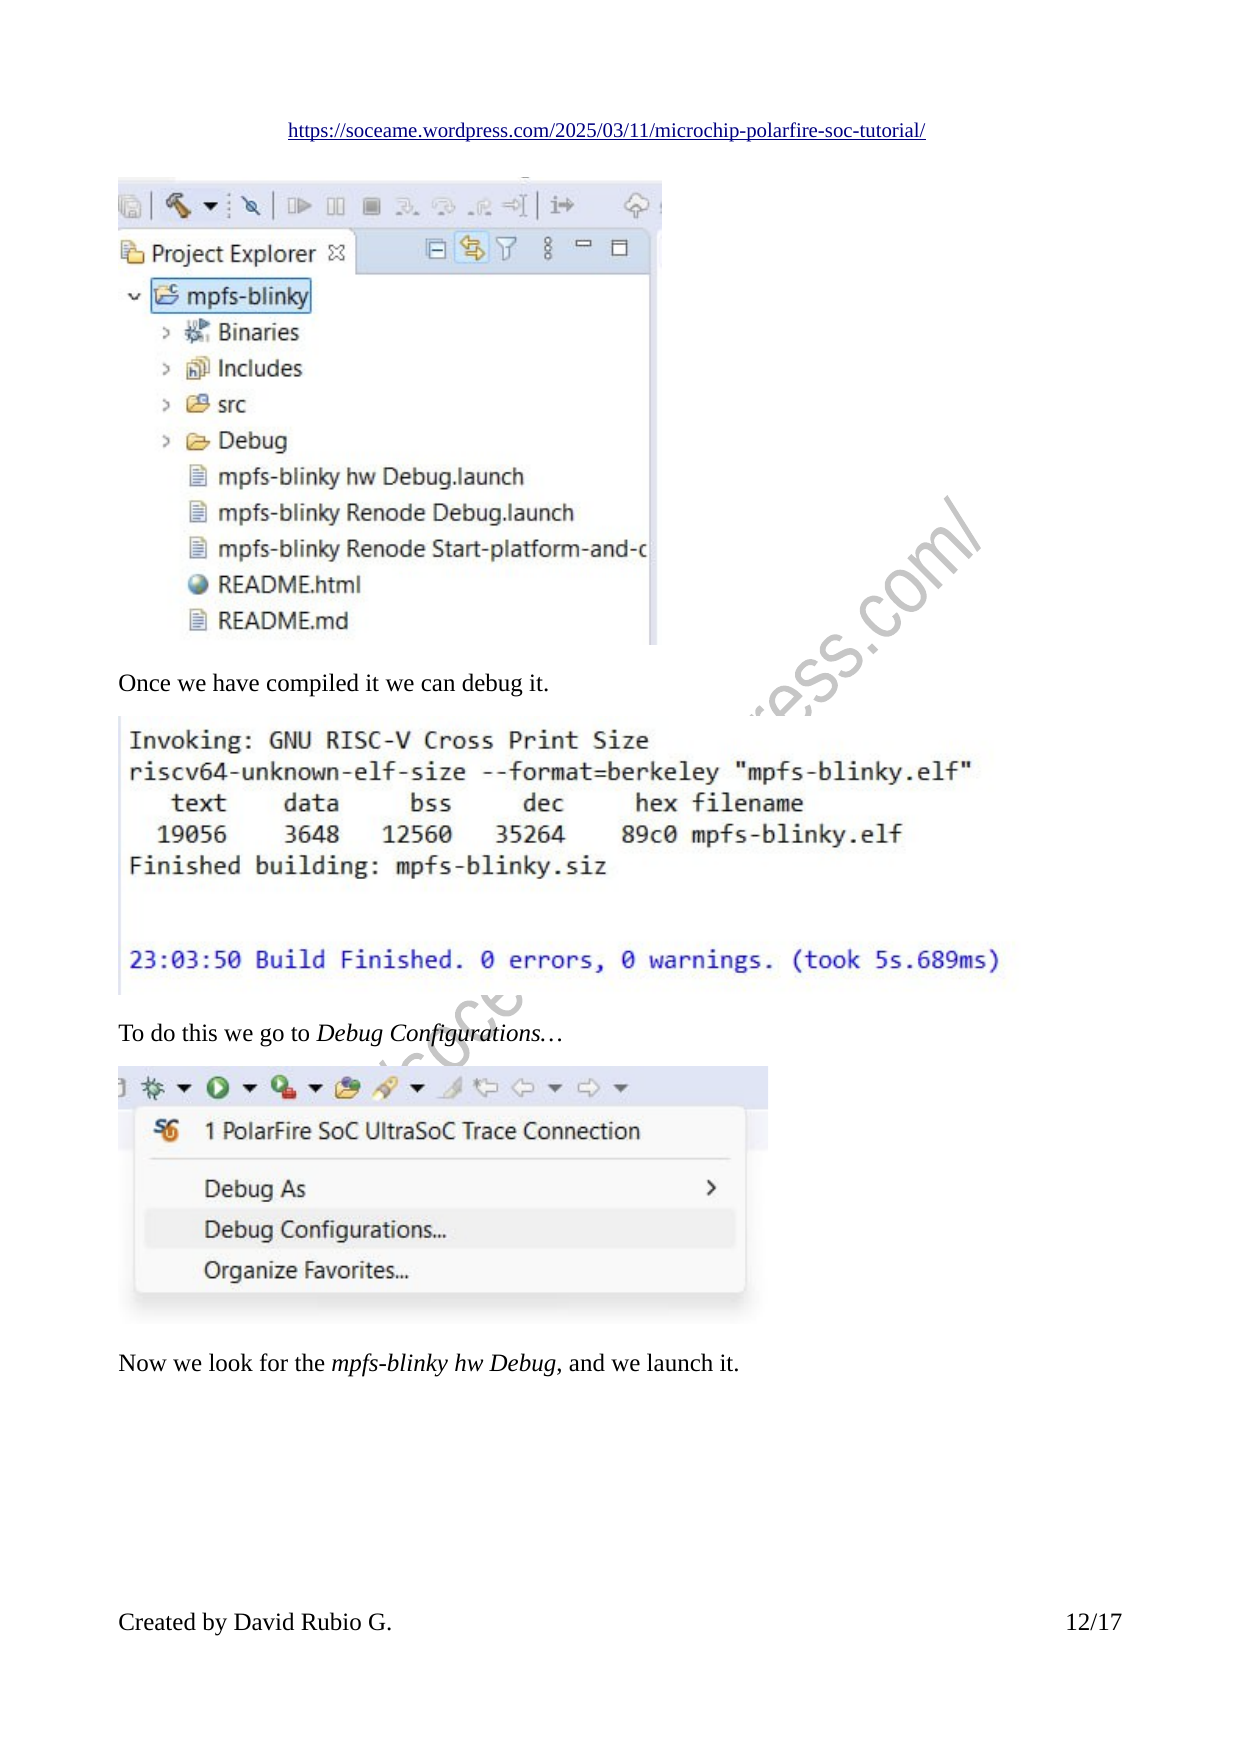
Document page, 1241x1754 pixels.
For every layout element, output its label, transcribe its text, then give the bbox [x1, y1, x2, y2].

picture [118, 177, 662, 645]
text To do this we go to Debug Configurations… [466, 1018, 1122, 1047]
text Now we look for the mpfs-blinky hw Debug, and we launch it. [118, 1348, 1122, 1377]
text [801, 668, 1122, 697]
picture [118, 716, 1042, 995]
text Once we have compiled it we can debug it. [118, 668, 831, 697]
picture [118, 1066, 769, 1324]
text To do this we go to Debug Configurations… [118, 1018, 461, 1047]
